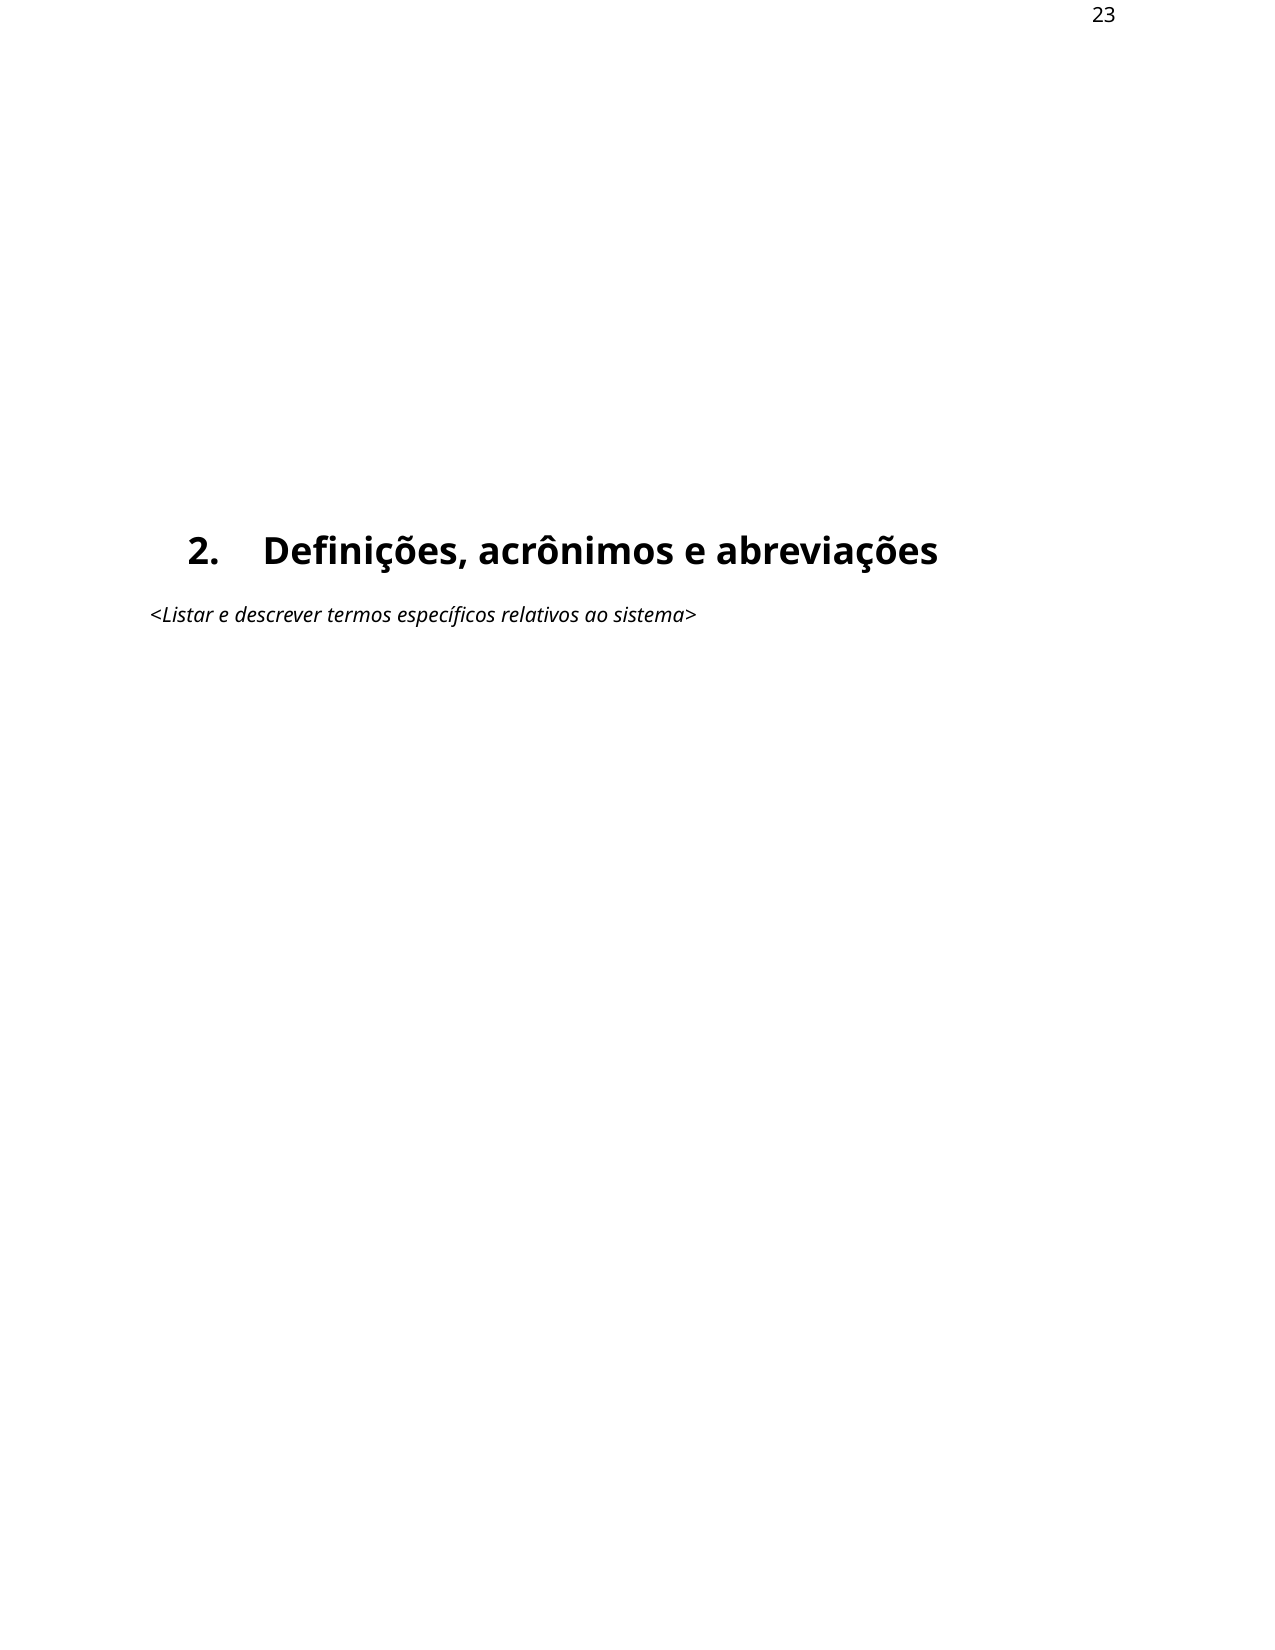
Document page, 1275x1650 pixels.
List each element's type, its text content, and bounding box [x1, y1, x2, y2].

subtitle Definições, acrônimos e abreviações [187, 524, 1125, 575]
text <Listar e descrever termos específicos relativos ao sistema> [150, 600, 1125, 628]
